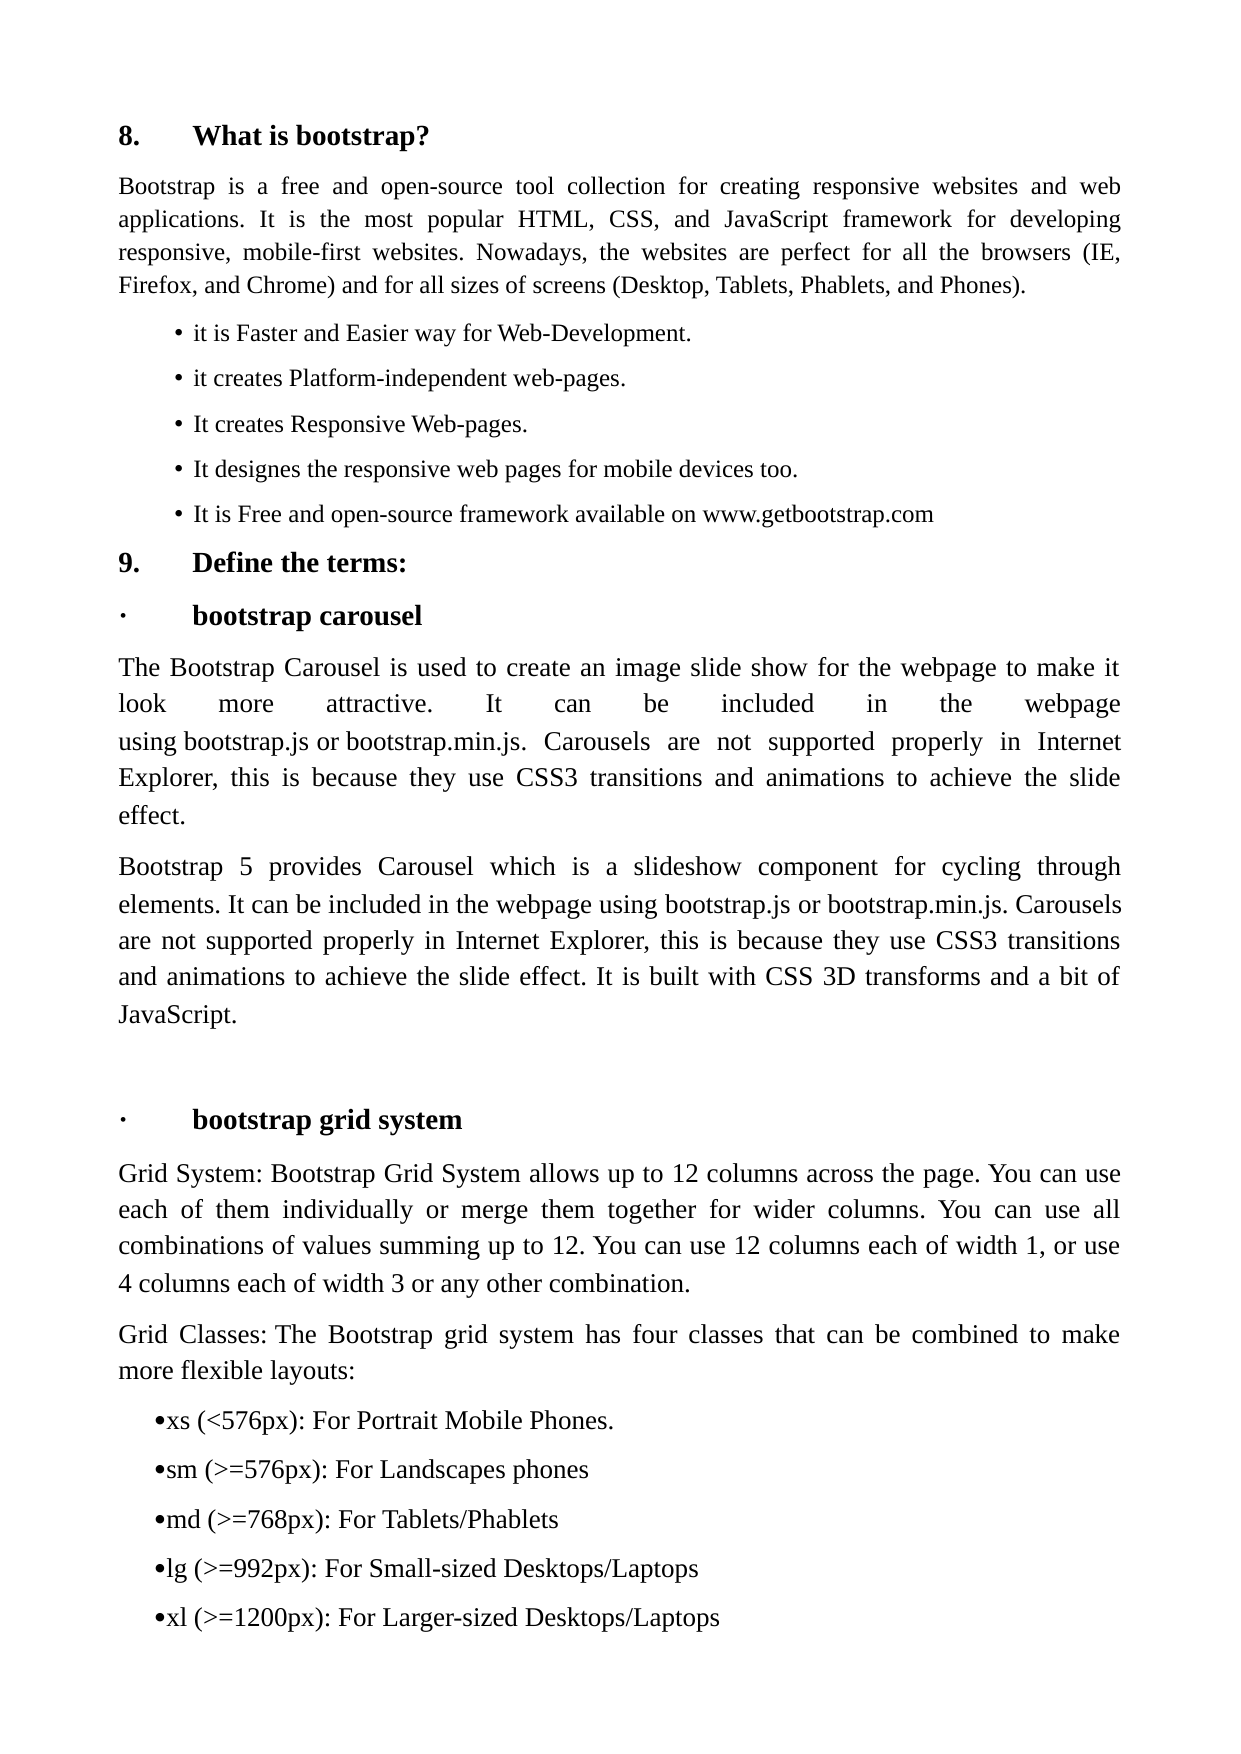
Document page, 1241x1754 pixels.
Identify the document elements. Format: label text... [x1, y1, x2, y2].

text Grid Classes: The Bootstrap grid system has four classes that can be combined to make more flexible layouts: [118, 1318, 1122, 1385]
text Grid System: Bootstrap Grid System allows up to 12 columns across the page. You can use each of them individually or merge them together for wider columns. You can use all combinations of values summing up to 12. You can use 12 columns each of width 1, or use 4 columns each of width 3 or any other combination. [118, 1155, 1122, 1299]
text 9. Define the terms: [118, 545, 1122, 578]
text The Bootstrap Carousel is used to create an image slide show for the webpage to make it look more attractive. It can be included in the webpage using bootstrap.js or bootstrap.min.js. Carousels are not supported properly in Internet Explorer, this is because they use CSS3 transitions and animations to achieve the slide effect. [118, 651, 1122, 831]
list xs (<576px): For Portrait Mobile Phones. [156, 1404, 1122, 1436]
text · bootstrap grid system [118, 1102, 1122, 1136]
text Bootstrap 5 provides Carousel which is a slideshow component for cycling through elements. It can be included in the webpage using bootstrap.js or bootstrap.min.js. Carousels are not supported properly in Internet Explorer, this is because they use CSS3 transitions and animations to achieve the slide effect. It is built with CSS 3D transforms and a bit of JavaScript. [118, 850, 1122, 1029]
list md (>=768px): For Tablets/Phablets [156, 1503, 1122, 1534]
list xl (>=1200px): For Larger-sized Desktops/Laptops [156, 1601, 1122, 1632]
list lg (>=992px): For Small-sized Desktops/Laptops [156, 1552, 1122, 1583]
list it is Faster and Easier way for Web-Development. [174, 318, 1122, 347]
list it creates Platform-independent web-pages. [174, 363, 1122, 392]
list It creates Responsive Web-pages. [174, 409, 1122, 437]
text · bootstrap carousel [118, 598, 1122, 632]
list It designes the responsive web pages for mobile devices too. [174, 454, 1122, 483]
list It is Free and open-source framework available on www.getbootstrap.com [174, 499, 1122, 528]
text Bootstrap is a free and open-source tool collection for creating responsive websites and web applications. It is the most popular HTML, CSS, and JavaScript framework for developing responsive, mobile-first websites. Nowadays, the websites are perfect for all the browsers (IE, Firefox, and Chrome) and for all sizes of screens (Desktop, Tablets, Phablets, and Phones). [118, 171, 1122, 299]
list sm (>=576px): For Landscapes phones [156, 1453, 1122, 1485]
text 8. What is bootstrap? [118, 118, 1122, 152]
